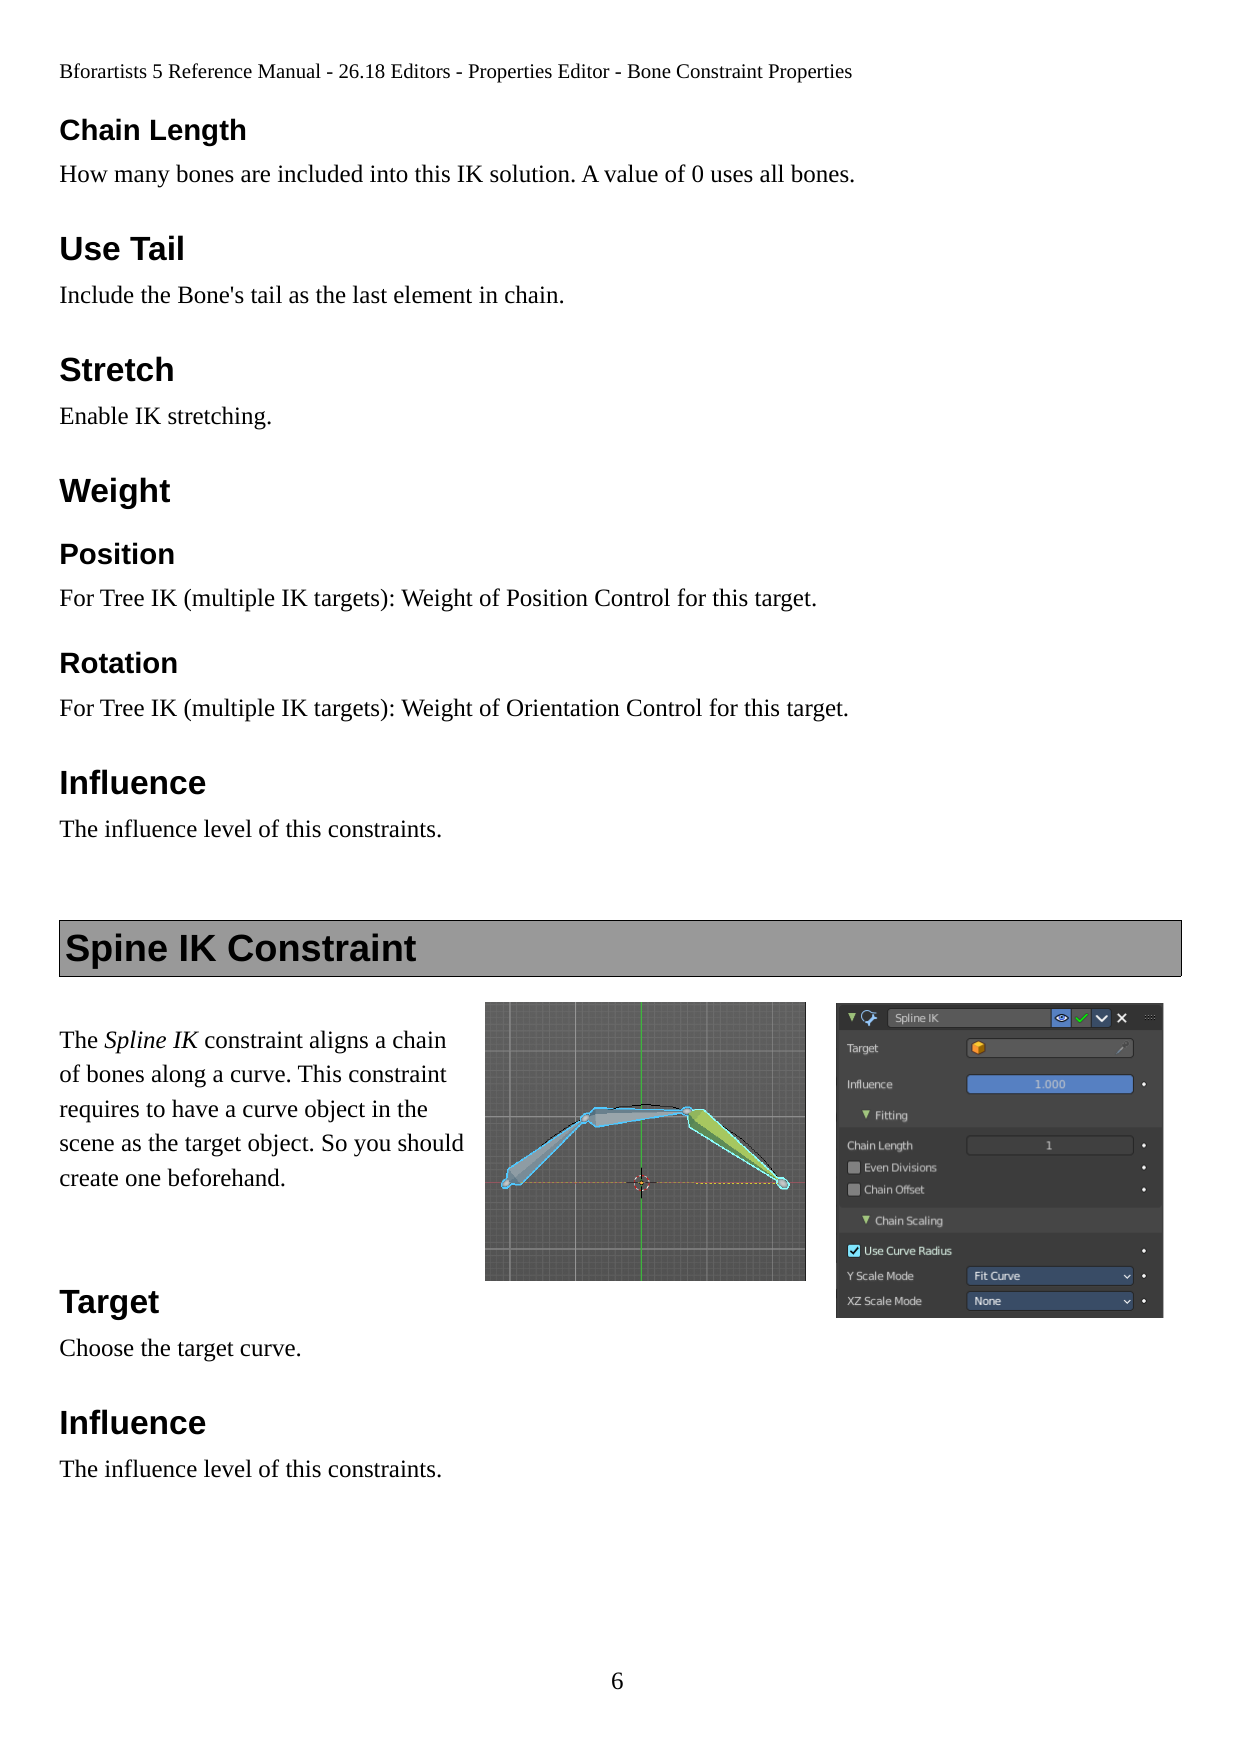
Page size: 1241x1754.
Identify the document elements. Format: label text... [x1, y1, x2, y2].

table_header Spine IK Constraint [60, 921, 1181, 976]
text Enable IK stretching. [59, 401, 1181, 430]
text For Tree IK (multiple IK targets): Weight of Orientation Control for this target. [59, 693, 1181, 721]
text For Tree IK (multiple IK targets): Weight of Position Control for this target. [59, 583, 1181, 612]
picture [485, 1002, 806, 1281]
text The influence level of this constraints. [59, 814, 1181, 842]
picture [836, 1003, 1164, 1318]
subtitle Influence [59, 1403, 1181, 1441]
subtitle Weight [59, 471, 1181, 509]
text The influence level of this constraints. [59, 1454, 1181, 1482]
subtitle Influence [59, 763, 1181, 801]
text [806, 1025, 836, 1191]
text Include the Bone's tail as the last element in chain. [59, 280, 1181, 309]
subtitle Stretch [59, 350, 1181, 388]
subtitle Use Tail [59, 229, 1181, 267]
subtitle Chain Length [59, 113, 1181, 146]
text Choose the target curve. [59, 1333, 1181, 1361]
text The Spline IK constraint aligns a chain of bones along a curve. This constraint requires to have a curve object in the scene as the target object. So you should create one beforehand. [59, 1025, 485, 1191]
subtitle Position [59, 537, 1181, 570]
subtitle Rotation [59, 646, 1181, 680]
text How many bones are included into this IK solution. A value of 0 uses all bones. [59, 159, 1181, 188]
subtitle Target [59, 1282, 1181, 1320]
